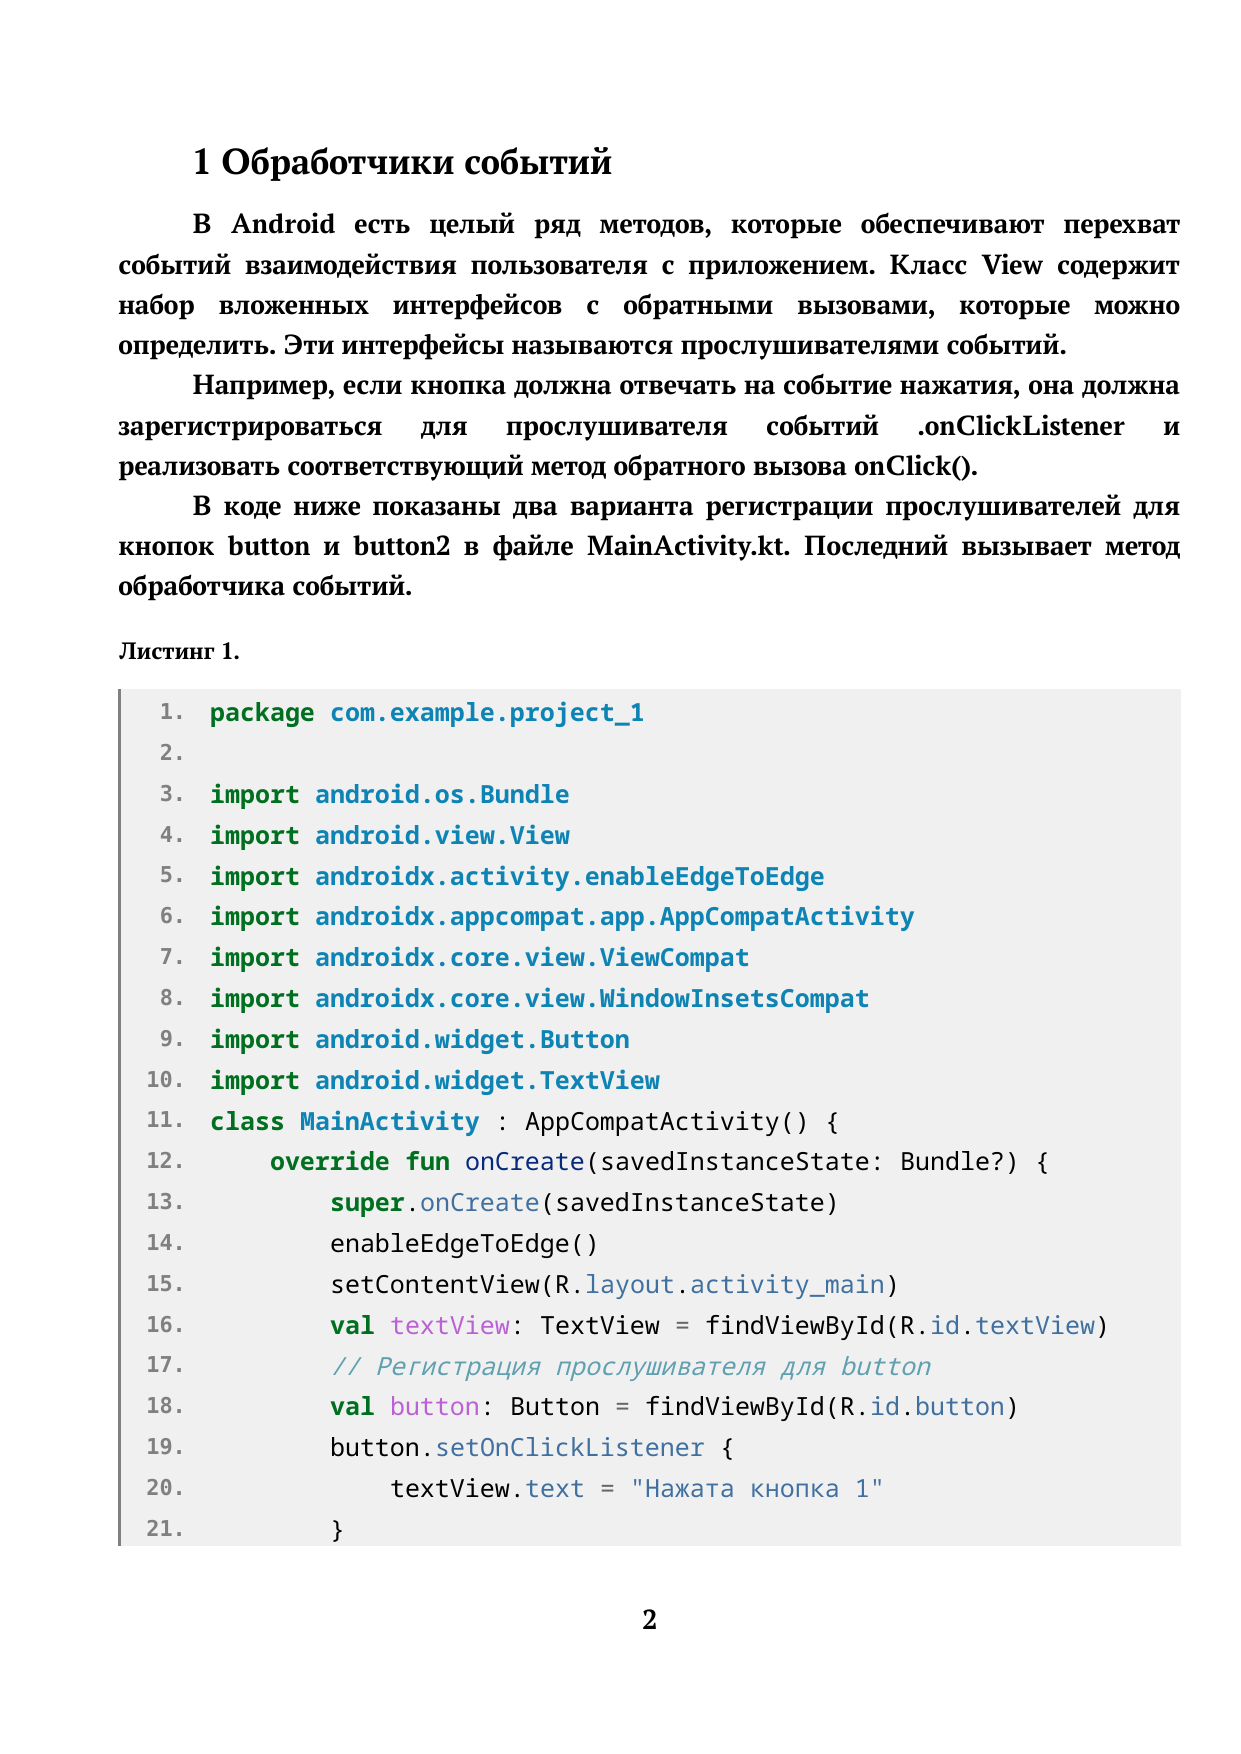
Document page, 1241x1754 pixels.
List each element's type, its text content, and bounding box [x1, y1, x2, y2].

list textView.text = "Нажата кнопка 1" [121, 1465, 1181, 1505]
list import android.os.Bundle [121, 771, 1181, 811]
list import android.widget.TextView [121, 1056, 1181, 1096]
list import androidx.appcompat.app.AppCompatActivity [121, 893, 1181, 933]
list import android.widget.Button [121, 1016, 1181, 1056]
list enableEdgeToEdge() [121, 1220, 1181, 1260]
list import android.view.View [121, 811, 1181, 851]
list val textView: TextView = findViewById(R.id.textView) [121, 1301, 1181, 1341]
list class MainActivity : AppCompatActivity() { [121, 1097, 1181, 1137]
list // Регистрация прослушивателя для button [121, 1342, 1181, 1382]
list import androidx.core.view.ViewCompat [121, 934, 1181, 974]
list setContentView(R.layout.activity_main) [121, 1261, 1181, 1301]
list button.setOnClickListener { [121, 1424, 1181, 1464]
text Листинг 1. [118, 636, 1181, 665]
text В Android есть целый ряд методов, которые обеспечивают перехват событий взаимодействия пользователя с приложением. Класс View содержит набор вложенных интерфейсов с обратными вызовами, которые можно определить. Эти интерфейсы называются прослушивателями событий. [118, 207, 1181, 361]
list package com.example.project_1 [121, 689, 1181, 729]
text Например, если кнопка должна отвечать на событие нажатия, она должна зарегистрироваться для прослушивателя событий .onClickListener и реализовать соответствующий метод обратного вызова onClick(). [118, 367, 1181, 481]
list super.onCreate(savedInstanceState) [121, 1179, 1181, 1219]
list import androidx.core.view.WindowInsetsCompat [121, 975, 1181, 1015]
list val button: Button = findViewById(R.id.button) [121, 1383, 1181, 1423]
list import androidx.activity.enableEdgeToEdge [121, 852, 1181, 892]
list override fun onCreate(savedInstanceState: Bundle?) { [121, 1138, 1181, 1178]
list } [121, 1506, 1181, 1546]
text В коде ниже показаны два варианта регистрации прослушивателей для кнопок button и button2 в файле MainActivity.kt. Последний вызывает метод обработчика событий. [118, 488, 1181, 602]
subtitle 1 Обработчики событий [192, 139, 1181, 183]
